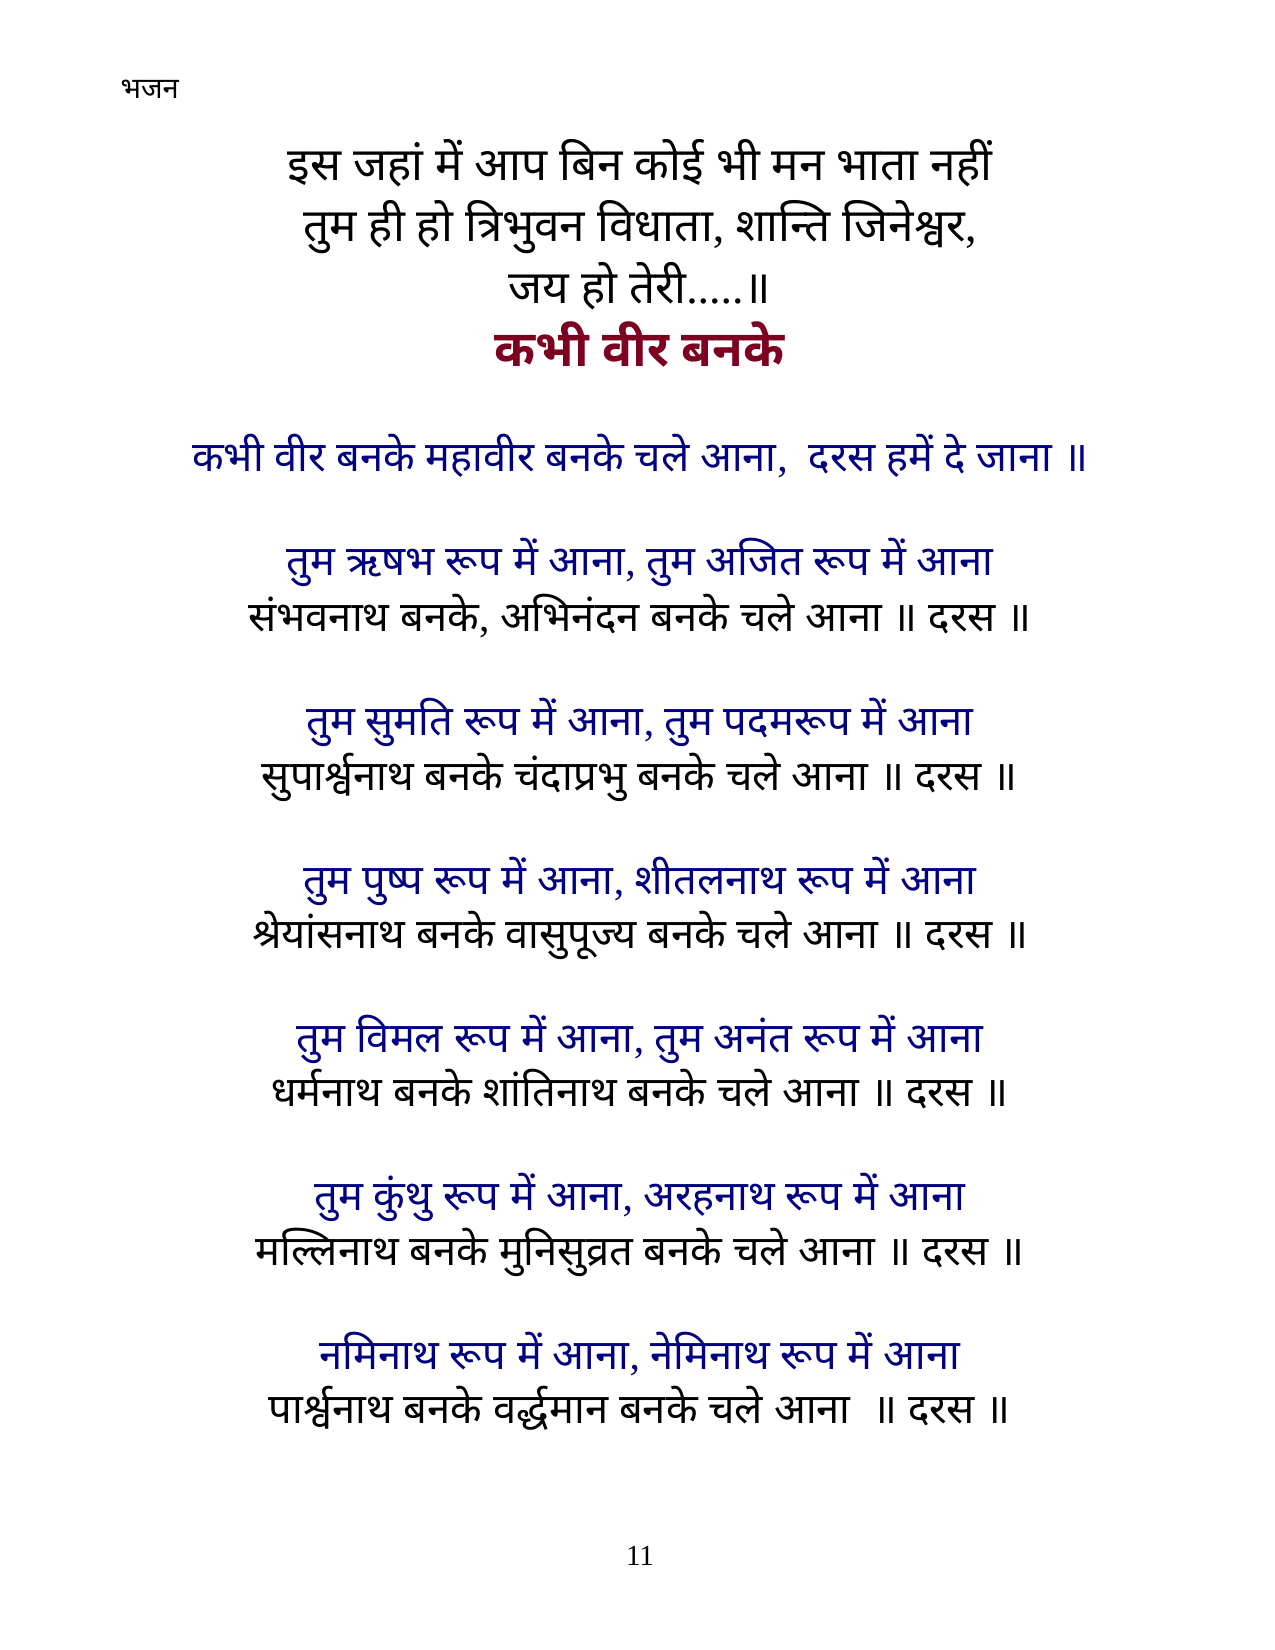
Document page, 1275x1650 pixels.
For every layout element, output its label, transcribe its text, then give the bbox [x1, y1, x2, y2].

text कभी वीर बनके महावीर बनके चले आना, दरस हमें दे जाना ॥ [83, 433, 1196, 489]
text जय हो तेरी.....॥ [83, 261, 1196, 322]
text इस जहां में आप बिन कोई भी मन भाता नहीं [83, 139, 1196, 199]
text नमिनाथ रूप में आना, नेमिनाथ रूप में आना [83, 1330, 1196, 1386]
text श्रेयांसनाथ बनके वासुपूज्य बनके चले आना ॥ दरस ॥ [83, 911, 1196, 966]
text संभवनाथ बनके, अभिनंदन बनके चले आना ॥ दरस ॥ [83, 593, 1196, 649]
text तुम विमल रूप में आना, तुम अनंत रूप में आना [83, 1013, 1196, 1069]
text सुपार्श्वनाथ बनके चंदाप्रभु बनके चले आना ॥ दरस ॥ [83, 753, 1196, 807]
text तुम ही हो त्रिभुवन विधाता, शान्ति जिनेश्वर, [83, 199, 1196, 261]
text पार्श्वनाथ बनके वर्द्धमान बनके चले आना ॥ दरस ॥ [83, 1386, 1196, 1441]
text तुम कुंथु रूप में आना, अरहनाथ रूप में आना [83, 1172, 1196, 1228]
text तुम ऋषभ रूप में आना, तुम अजित रूप में आना [83, 537, 1196, 593]
text तुम पुष्प रूप में आना, शीतलनाथ रूप में आना [83, 855, 1196, 911]
text कभी वीर बनके [83, 322, 1196, 387]
text तुम सुमति रूप में आना, तुम पदमरूप में आना [83, 697, 1196, 753]
text मल्लिनाथ बनके मुनिसुव्रत बनके चले आना ॥ दरस ॥ [83, 1228, 1196, 1282]
text धर्मनाथ बनके शांतिनाथ बनके चले आना ॥ दरस ॥ [83, 1069, 1196, 1124]
